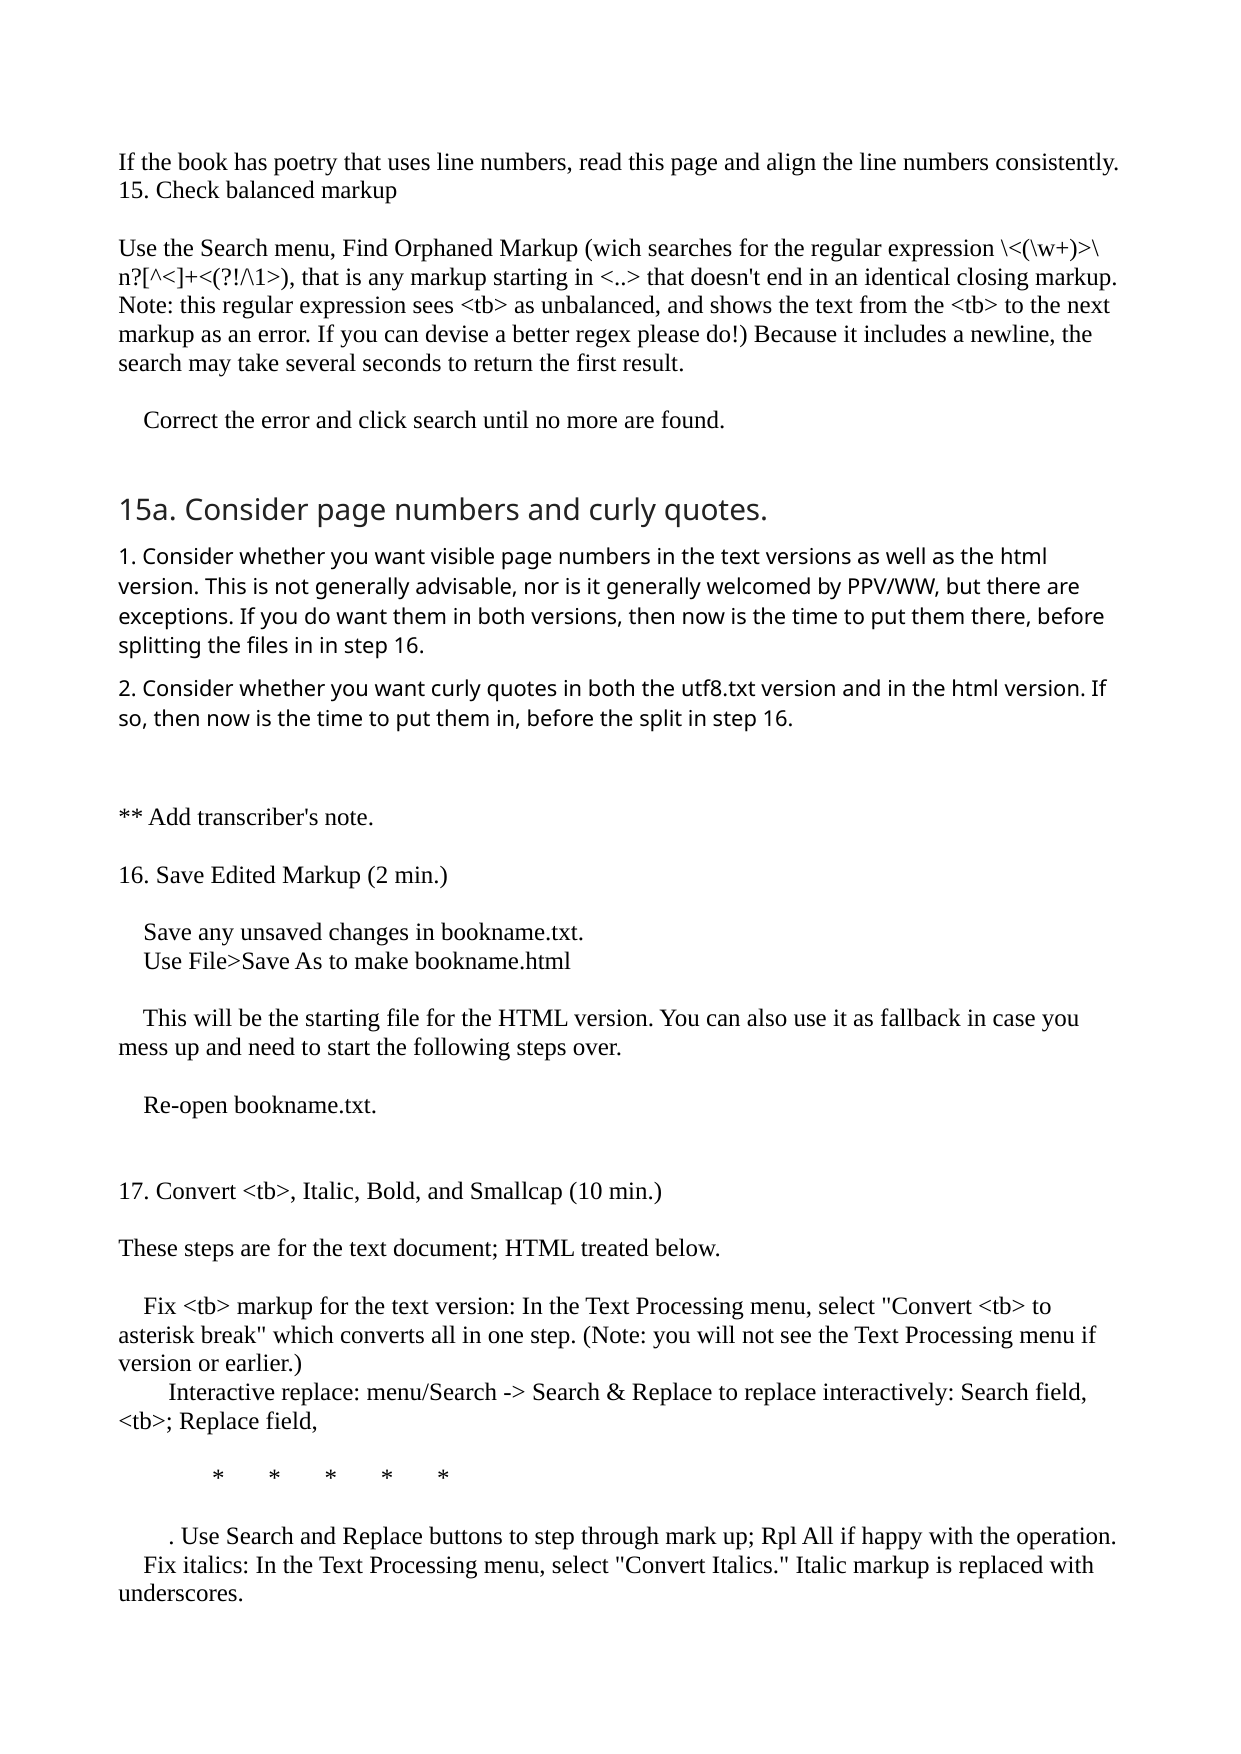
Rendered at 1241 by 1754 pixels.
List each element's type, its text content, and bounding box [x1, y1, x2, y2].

text Correct the error and click search until no more are found. [118, 406, 1122, 434]
subtitle 15a. Consider page numbers and curly quotes. [118, 488, 1122, 528]
text 2. Consider whether you want curly quotes in both the utf8.txt version and in the html version. If so, then now is the time to put them in, before the split in step 16. [118, 673, 1122, 732]
text . Use Search and Replace buttons to step through mark up; Rpl All if happy with the operation. [118, 1521, 1122, 1550]
text Use the Search menu, Find Orphaned Markup (wich searches for the regular expression \<(\w+)>\n?[^<]+<(?!/\1>), that is any markup starting in <..> that doesn't end in an identical closing markup. Note: this regular expression sees <tb> as unbalanced, and shows the text from the <tb> to the next markup as an error. If you can devise a better regex please do!) Because it includes a newline, the search may take several seconds to return the first result. [118, 233, 1122, 377]
text Use File>Save As to make bookname.html [118, 946, 1122, 975]
text ** Add transcriber's note. [118, 802, 1122, 831]
text 15. Check balanced markup [118, 176, 1122, 204]
text This will be the starting file for the HTML version. You can also use it as fallback in case you mess up and need to start the following steps over. [118, 1003, 1122, 1061]
text 17. Convert <tb>, Italic, Bold, and Smallcap (10 min.) [118, 1176, 1122, 1205]
text Re-open bookname.txt. [118, 1090, 1122, 1118]
text Interactive replace: menu/Search -> Search & Replace to replace interactively: Search field, <tb>; Replace field, [118, 1377, 1122, 1435]
text * * * * * [118, 1463, 1122, 1492]
text 16. Save Edited Markup (2 min.) [118, 860, 1122, 888]
text Fix <tb> markup for the text version: In the Text Processing menu, select "Convert <tb> to asterisk break" which converts all in one step. (Note: you will not see the Text Processing menu if version or earlier.) [118, 1291, 1122, 1377]
text 1. Consider whether you want visible page numbers in the text versions as well as the html version. This is not generally advisable, nor is it generally welcomed by PPV/WW, but there are exceptions. If you do want them in both versions, then now is the time to put them there, before splitting the files in in step 16. [118, 541, 1122, 660]
text If the book has poetry that uses line numbers, read this page and align the line numbers consistently. [118, 147, 1122, 176]
text Save any unsaved changes in bookname.txt. [118, 917, 1122, 946]
text These steps are for the text document; HTML treated below. [118, 1233, 1122, 1262]
text Fix italics: In the Text Processing menu, select "Convert Italics." Italic markup is replaced with underscores. [118, 1550, 1122, 1607]
